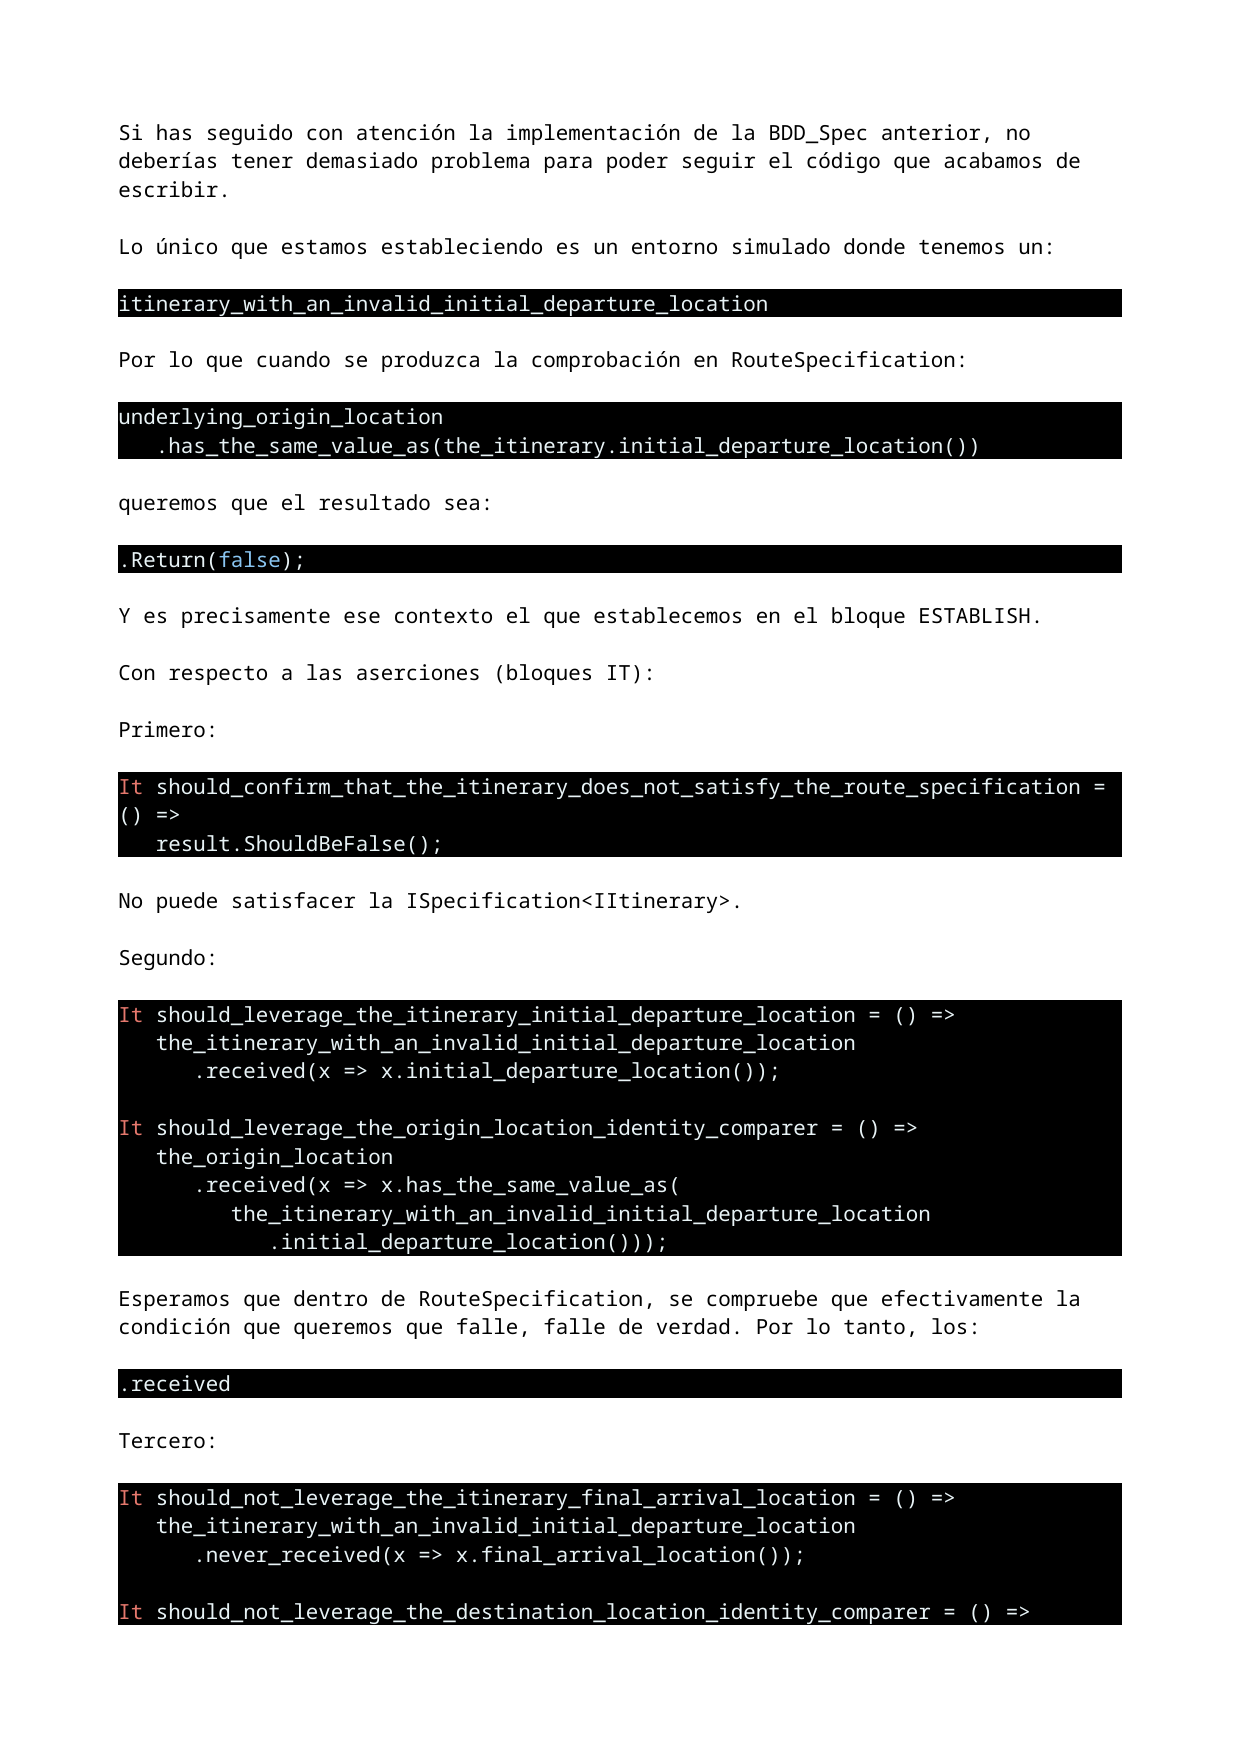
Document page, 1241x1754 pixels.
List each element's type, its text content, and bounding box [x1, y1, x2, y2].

text It should_leverage_the_origin_location_identity_comparer = () => [118, 1113, 1122, 1142]
text It should_leverage_the_itinerary_initial_departure_location = () => [118, 1000, 1122, 1028]
text It should_confirm_that_the_itinerary_does_not_satisfy_the_route_specification = () => [118, 772, 1122, 829]
text Lo único que estamos estableciendo es un entorno simulado donde tenemos un: [118, 232, 1122, 260]
text Si has seguido con atención la implementación de la BDD_Spec anterior, no deberías tener demasiado problema para poder seguir el código que acabamos de escribir. [118, 118, 1122, 203]
text .received(x => x.has_the_same_value_as( [118, 1170, 1122, 1199]
text Primero: [118, 715, 1122, 744]
text the_origin_location [118, 1142, 1122, 1170]
text .never_received(x => x.final_arrival_location()); [118, 1540, 1122, 1568]
text the_itinerary_with_an_invalid_initial_departure_location [118, 1199, 1122, 1227]
text It should_not_leverage_the_destination_location_identity_comparer = () => [118, 1597, 1122, 1625]
text Y es precisamente ese contexto el que establecemos en el bloque ESTABLISH. [118, 602, 1122, 630]
text Esperamos que dentro de RouteSpecification, se compruebe que efectivamente la condición que queremos que falle, falle de verdad. Por lo tanto, los: [118, 1284, 1122, 1341]
text It should_not_leverage_the_itinerary_final_arrival_location = () => [118, 1483, 1122, 1512]
text Segundo: [118, 943, 1122, 971]
text Con respecto a las aserciones (bloques IT): [118, 658, 1122, 687]
text .Return(false); [118, 545, 1122, 573]
text itinerary_with_an_invalid_initial_departure_location [118, 289, 1122, 317]
text the_itinerary_with_an_invalid_initial_departure_location [118, 1512, 1122, 1540]
text Tercero: [118, 1426, 1122, 1455]
text queremos que el resultado sea: [118, 488, 1122, 516]
text underlying_origin_location [118, 402, 1122, 431]
text .received [118, 1369, 1122, 1398]
text .has_the_same_value_as(the_itinerary.initial_departure_location()) [118, 431, 1122, 459]
text result.ShouldBeFalse(); [118, 829, 1122, 857]
text Por lo que cuando se produzca la comprobación en RouteSpecification: [118, 346, 1122, 374]
text the_itinerary_with_an_invalid_initial_departure_location [118, 1028, 1122, 1057]
text .initial_departure_location())); [118, 1227, 1122, 1256]
text .received(x => x.initial_departure_location()); [118, 1057, 1122, 1085]
text No puede satisfacer la ISpecification<IItinerary>. [118, 886, 1122, 914]
